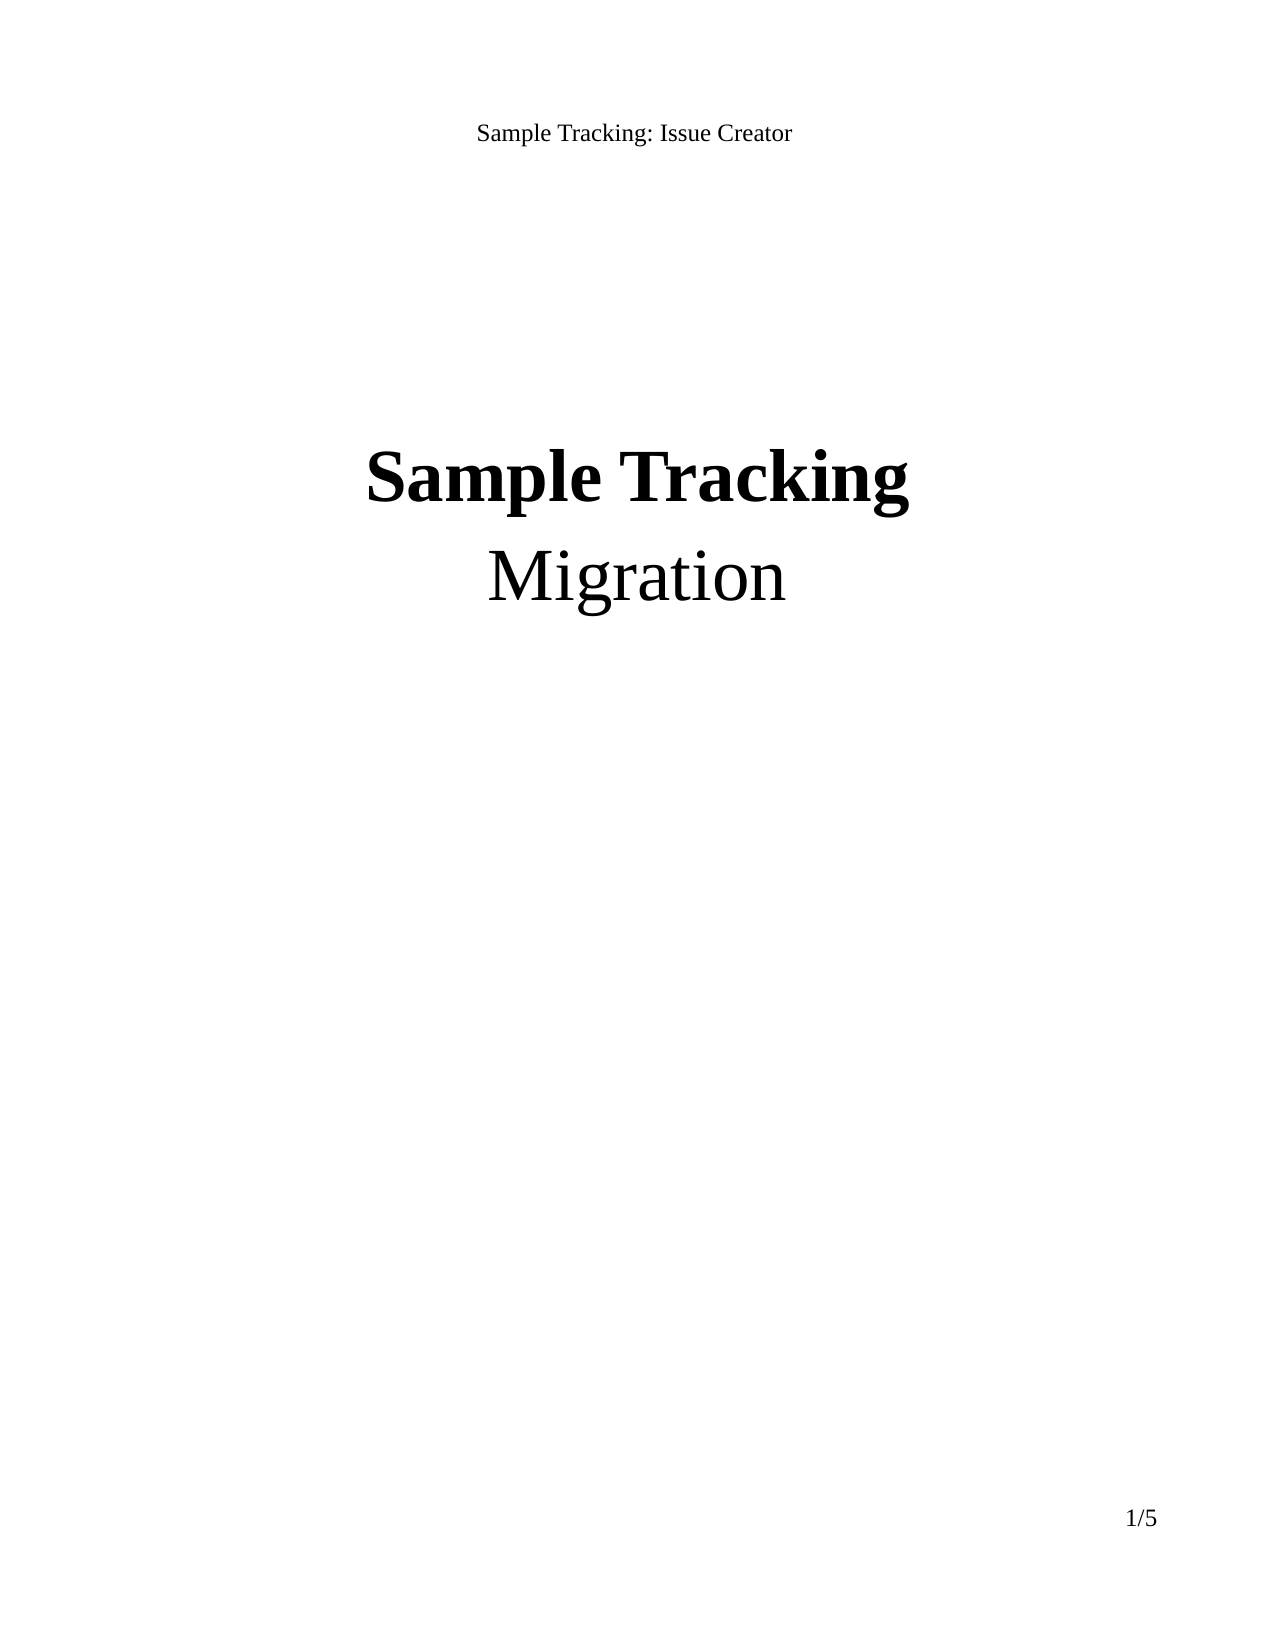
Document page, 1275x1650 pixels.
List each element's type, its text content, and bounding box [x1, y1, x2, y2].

text Sample Tracking [118, 431, 1157, 517]
text Migration [118, 530, 1157, 616]
